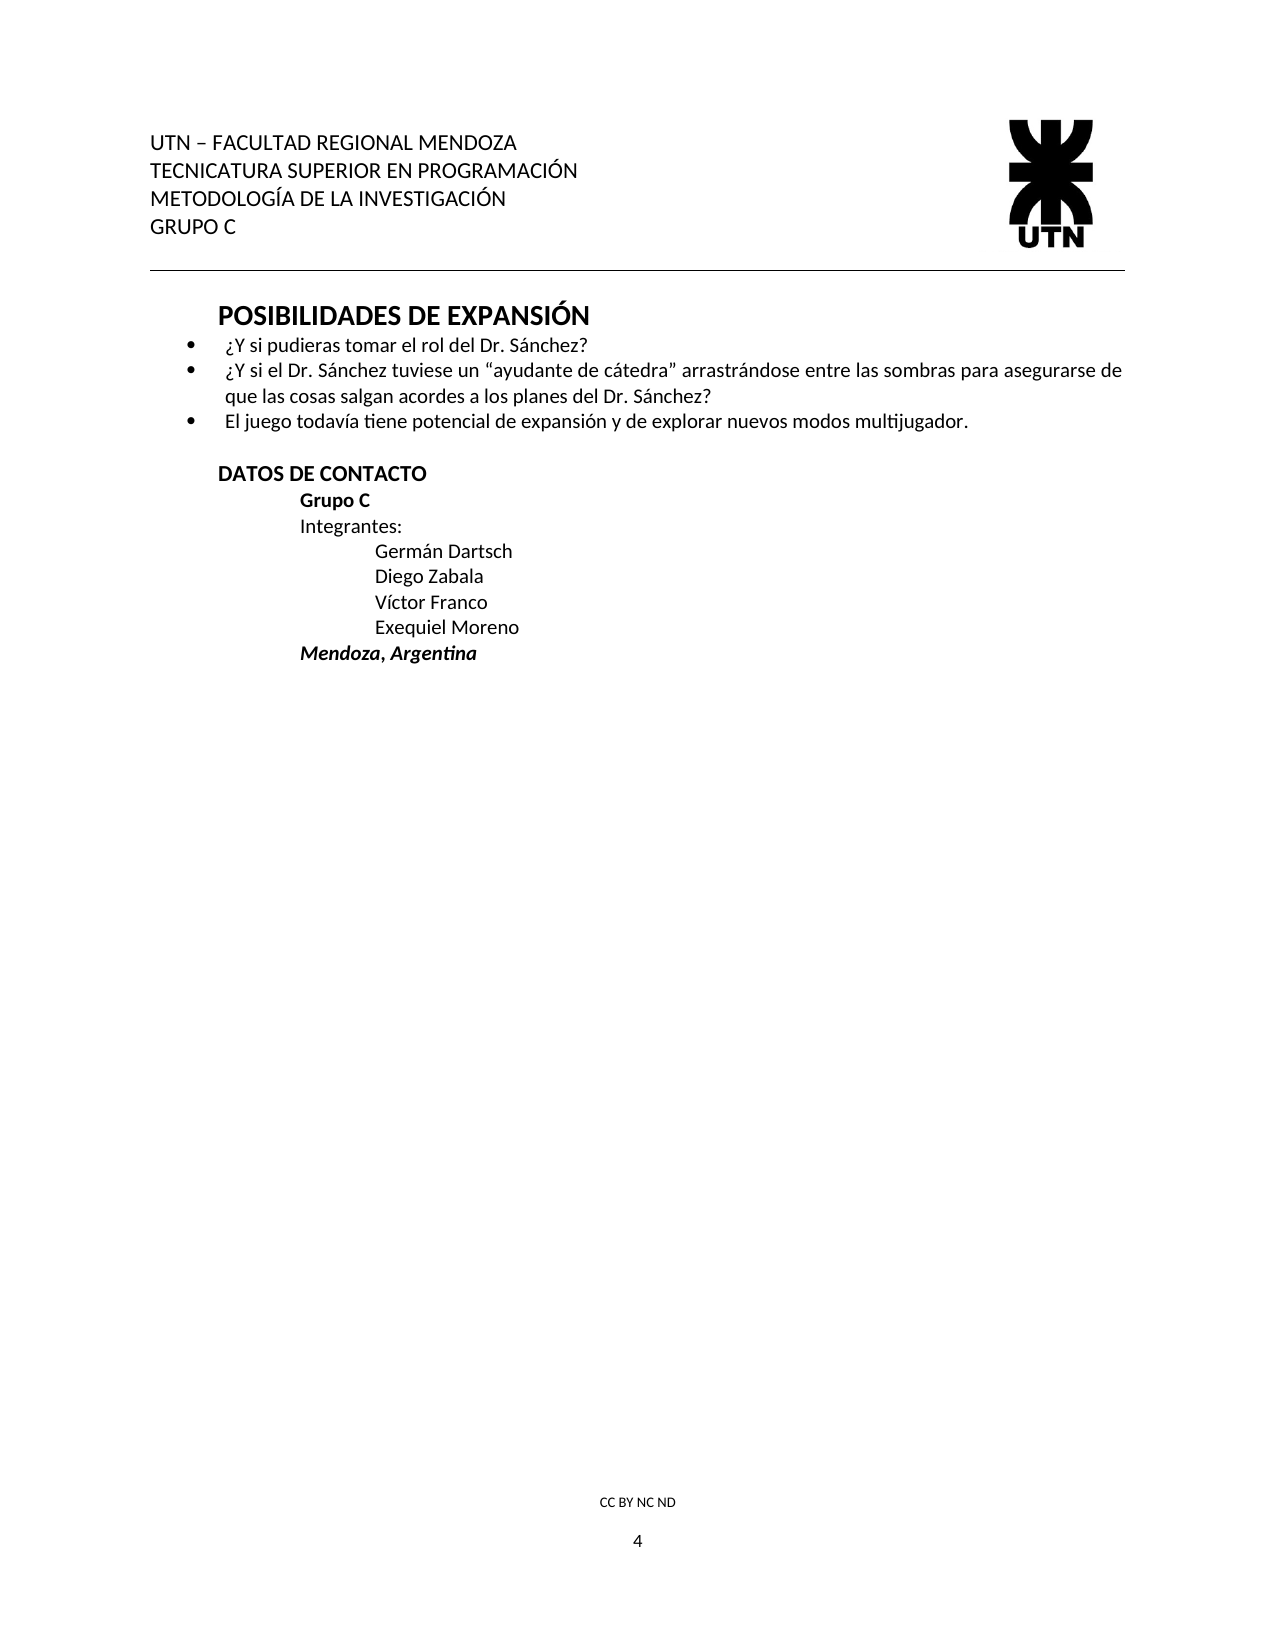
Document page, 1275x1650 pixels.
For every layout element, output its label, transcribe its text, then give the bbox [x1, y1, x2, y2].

text DATOS DE CONTACTO [218, 459, 1125, 487]
text Diego Zabala [300, 564, 1125, 589]
text Grupo C [300, 487, 1125, 513]
text Germán Dartsch [300, 538, 1125, 564]
list El juego todavía tiene potencial de expansión y de explorar nuevos modos multijugador. [187, 408, 1125, 434]
list ¿Y si el Dr. Sánchez tuviese un “ayudante de cátedra” arrastrándose entre las sombras para asegurarse de que las cosas salgan acordes a los planes del Dr. Sánchez? [187, 358, 1125, 408]
list ¿Y si pudieras tomar el rol del Dr. Sánchez? [187, 332, 1125, 358]
text Víctor Franco [300, 589, 1125, 614]
picture [978, 106, 1122, 252]
text Exequiel Moreno [300, 614, 1125, 640]
text POSIBILIDADES DE EXPANSIÓN [218, 297, 1125, 332]
text Mendoza, Argentina [300, 640, 1125, 665]
text Integrantes: [300, 513, 1125, 538]
